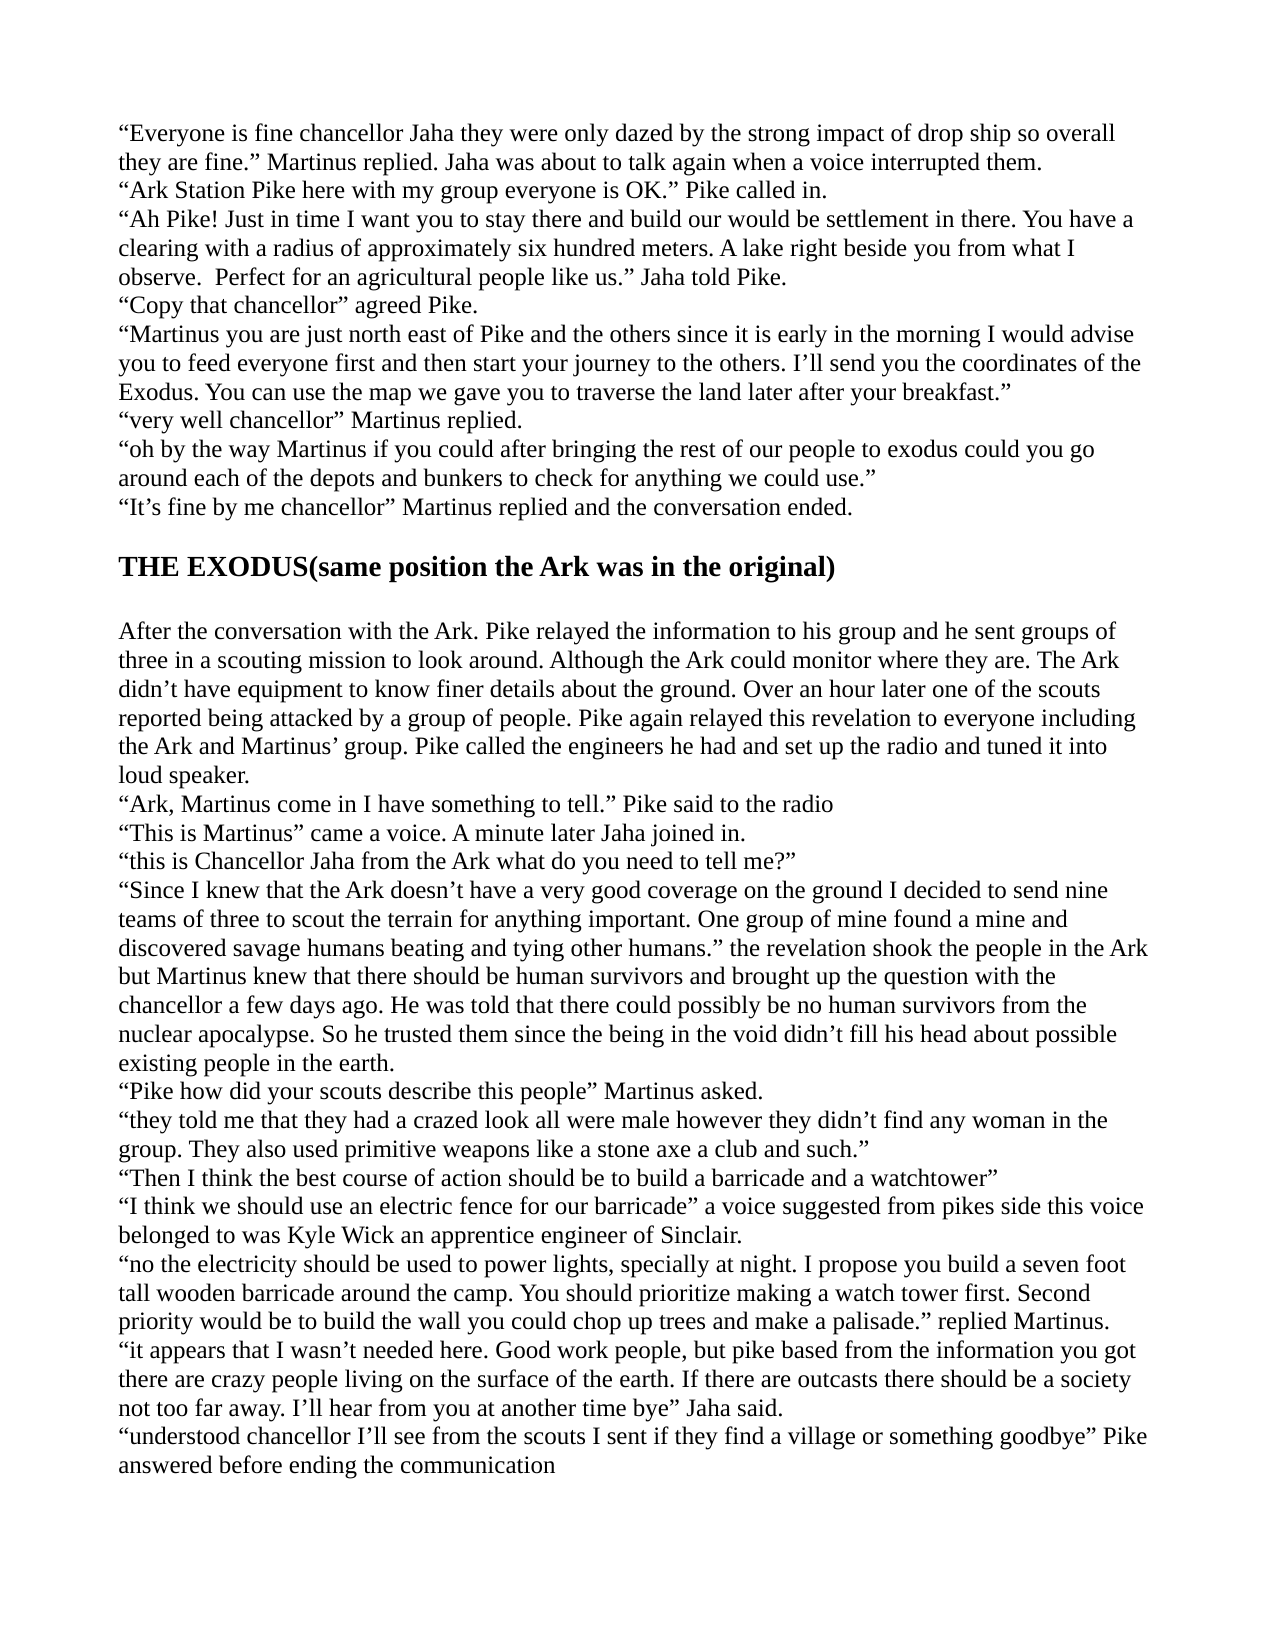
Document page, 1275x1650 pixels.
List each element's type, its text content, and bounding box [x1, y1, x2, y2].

text “they told me that they had a crazed look all were male however they didn’t find any woman in the group. They also used primitive weapons like a stone axe a club and such.” [118, 1105, 1157, 1163]
text “This is Martinus” came a voice. A minute later Jaha joined in. [118, 818, 1157, 846]
text “Ark, Martinus come in I have something to tell.” Pike said to the radio [118, 789, 1157, 818]
text “Ah Pike! Just in time I want you to stay there and build our would be settlement in there. You have a clearing with a radius of approximately six hundred meters. A lake right beside you from what I observe. Perfect for an agricultural people like us.” Jaha told Pike. [118, 204, 1157, 291]
text “Since I knew that the Ark doesn’t have a very good coverage on the ground I decided to send nine teams of three to scout the terrain for anything important. One group of mine found a mine and discovered savage humans beating and tying other humans.” the revelation shook the people in the Ark but Martinus knew that there should be human survivors and brought up the question with the chancellor a few days ago. He was told that there could possibly be no human survivors from the nuclear apocalypse. So he trusted them since the being in the void didn’t fill his head about possible existing people in the earth. [118, 875, 1157, 1076]
text “Everyone is fine chancellor Jaha they were only dazed by the strong impact of drop ship so overall they are fine.” Martinus replied. Jaha was about to talk again when a voice interrupted them. [118, 118, 1157, 176]
text “no the electricity should be used to power lights, specially at night. I propose you build a seven foot tall wooden barricade around the camp. You should prioritize making a watch tower first. Second priority would be to build the wall you could chop up trees and make a palisade.” replied Martinus. [118, 1249, 1157, 1335]
text “Pike how did your scouts describe this people” Martinus asked. [118, 1076, 1157, 1105]
text “it appears that I wasn’t needed here. Good work people, but pike based from the information you got there are crazy people living on the surface of the earth. If there are outcasts there should be a society not too far away. I’ll hear from you at another time bye” Jaha said. [118, 1335, 1157, 1421]
text “Martinus you are just north east of Pike and the others since it is early in the morning I would advise you to feed everyone first and then start your journey to the others. I’ll send you the coordinates of the Exodus. You can use the map we gave you to traverse the land later after your breakfast.” [118, 319, 1157, 406]
text “understood chancellor I’ll see from the scouts I sent if they find a village or something goodbye” Pike answered before ending the communication [118, 1421, 1157, 1479]
text “It’s fine by me chancellor” Martinus replied and the conversation ended. [118, 492, 1157, 521]
text “Copy that chancellor” agreed Pike. [118, 291, 1157, 319]
text THE EXODUS(same position the Ark was in the original) [118, 549, 1157, 583]
text “Then I think the best course of action should be to build a barricade and a watchtower” [118, 1163, 1157, 1191]
text “oh by the way Martinus if you could after bringing the rest of our people to exodus could you go around each of the depots and bunkers to check for anything we could use.” [118, 434, 1157, 492]
text “very well chancellor” Martinus replied. [118, 406, 1157, 434]
text “Ark Station Pike here with my group everyone is OK.” Pike called in. [118, 176, 1157, 204]
text “this is Chancellor Jaha from the Ark what do you need to tell me?” [118, 846, 1157, 875]
text After the conversation with the Ark. Pike relayed the information to his group and he sent groups of three in a scouting mission to look around. Although the Ark could monitor where they are. The Ark didn’t have equipment to know finer details about the ground. Over an hour later one of the scouts reported being attacked by a group of people. Pike again relayed this revelation to everyone including the Ark and Martinus’ group. Pike called the engineers he had and set up the radio and tuned it into loud speaker. [118, 616, 1157, 789]
text “I think we should use an electric fence for our barricade” a voice suggested from pikes side this voice belonged to was Kyle Wick an apprentice engineer of Sinclair. [118, 1191, 1157, 1249]
